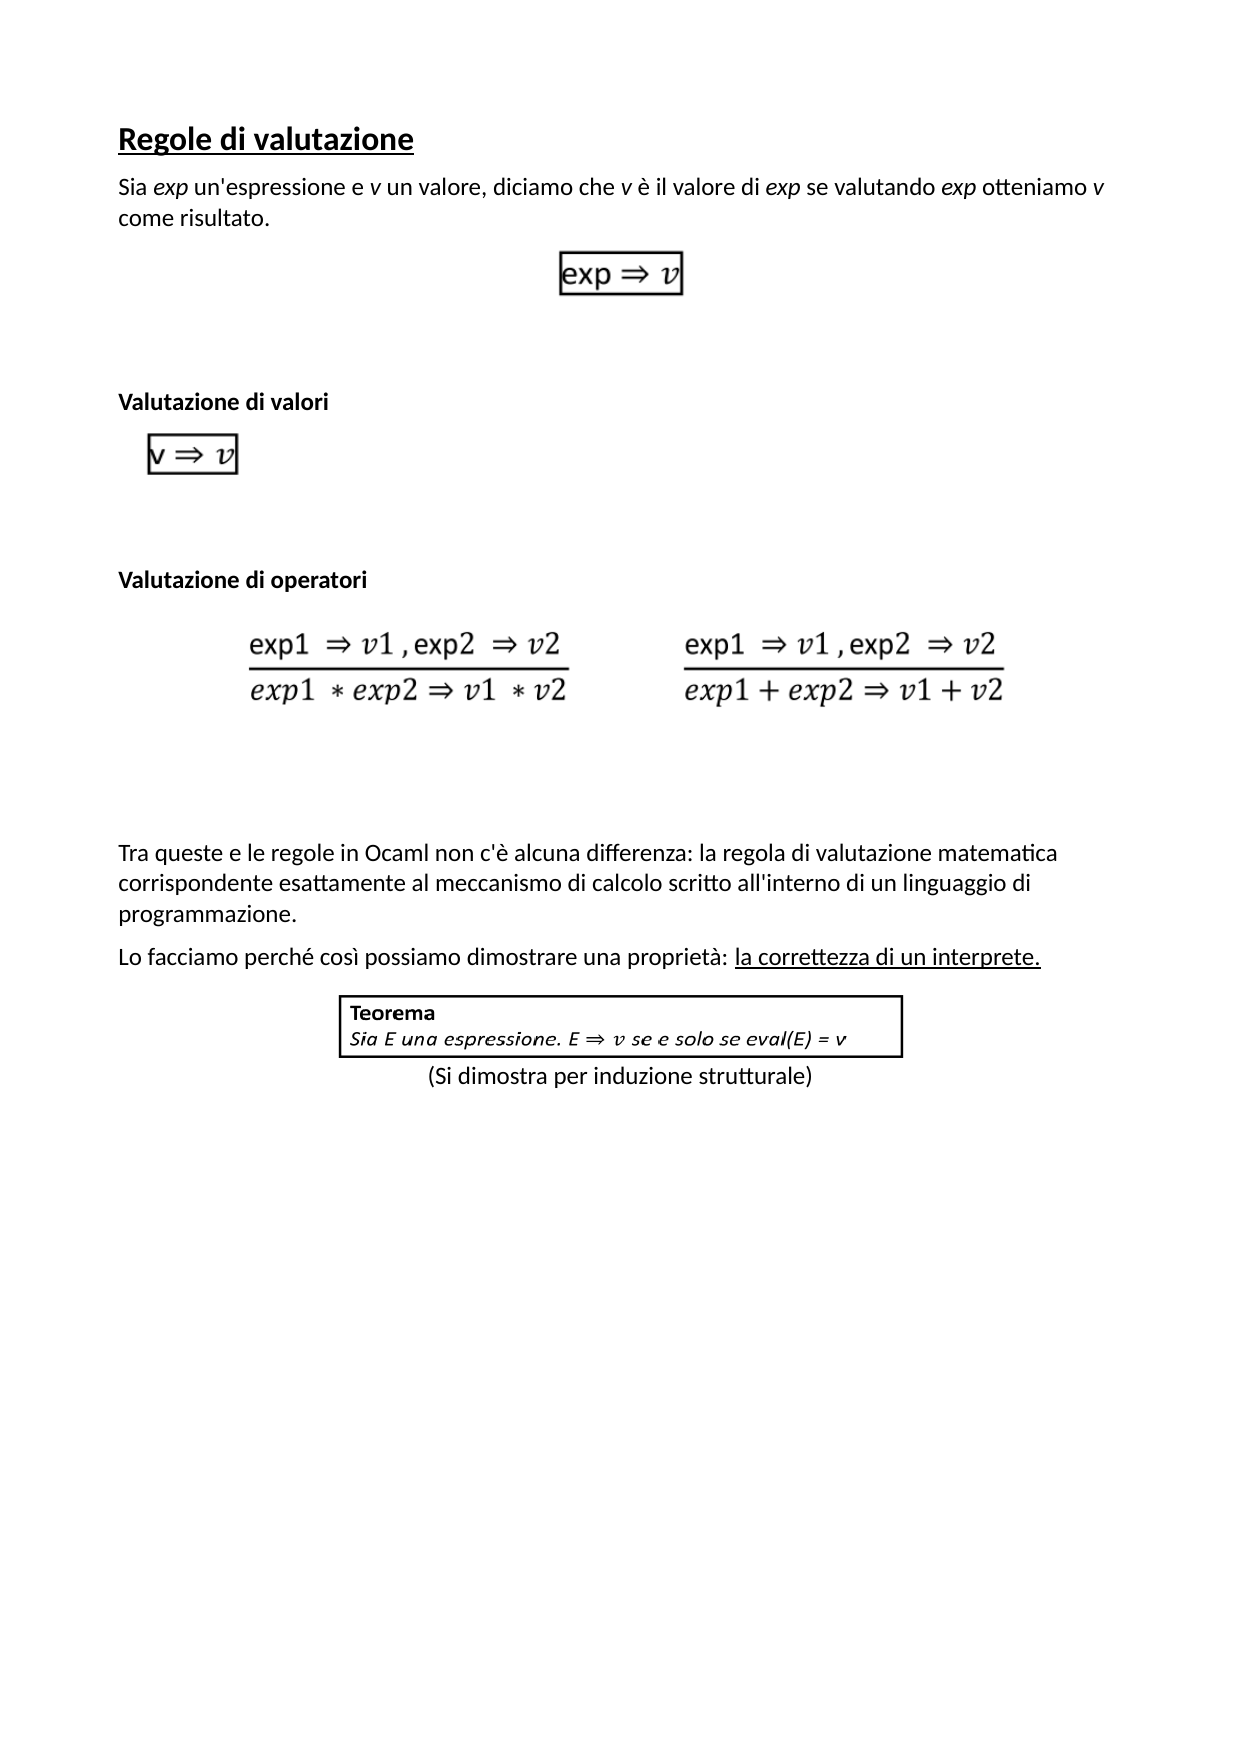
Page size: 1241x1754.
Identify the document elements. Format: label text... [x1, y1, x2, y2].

text Lo facciamo perché così possiamo dimostrare una proprietà: la correttezza di un interprete. [118, 941, 1122, 972]
text (Si dimostra per induzione strutturale) [118, 984, 1122, 1090]
picture [550, 245, 690, 301]
text Valutazione di valori [118, 386, 1122, 417]
text Valutazione di operatori [118, 564, 1122, 594]
subtitle Regole di valutazione [118, 118, 1122, 159]
picture [138, 427, 244, 478]
picture [333, 984, 908, 1060]
text Sia exp un'espressione e v un valore, diciamo che v è il valore di exp se valutando exp otteniamo v come risultato. [118, 172, 1122, 233]
text Tra queste e le regole in Ocaml non c'è alcuna differenza: la regola di valutazione matematica corrispondente esattamente al meccanismo di calcolo scritto all'interno di un linguaggio di programmazione. [118, 837, 1122, 929]
